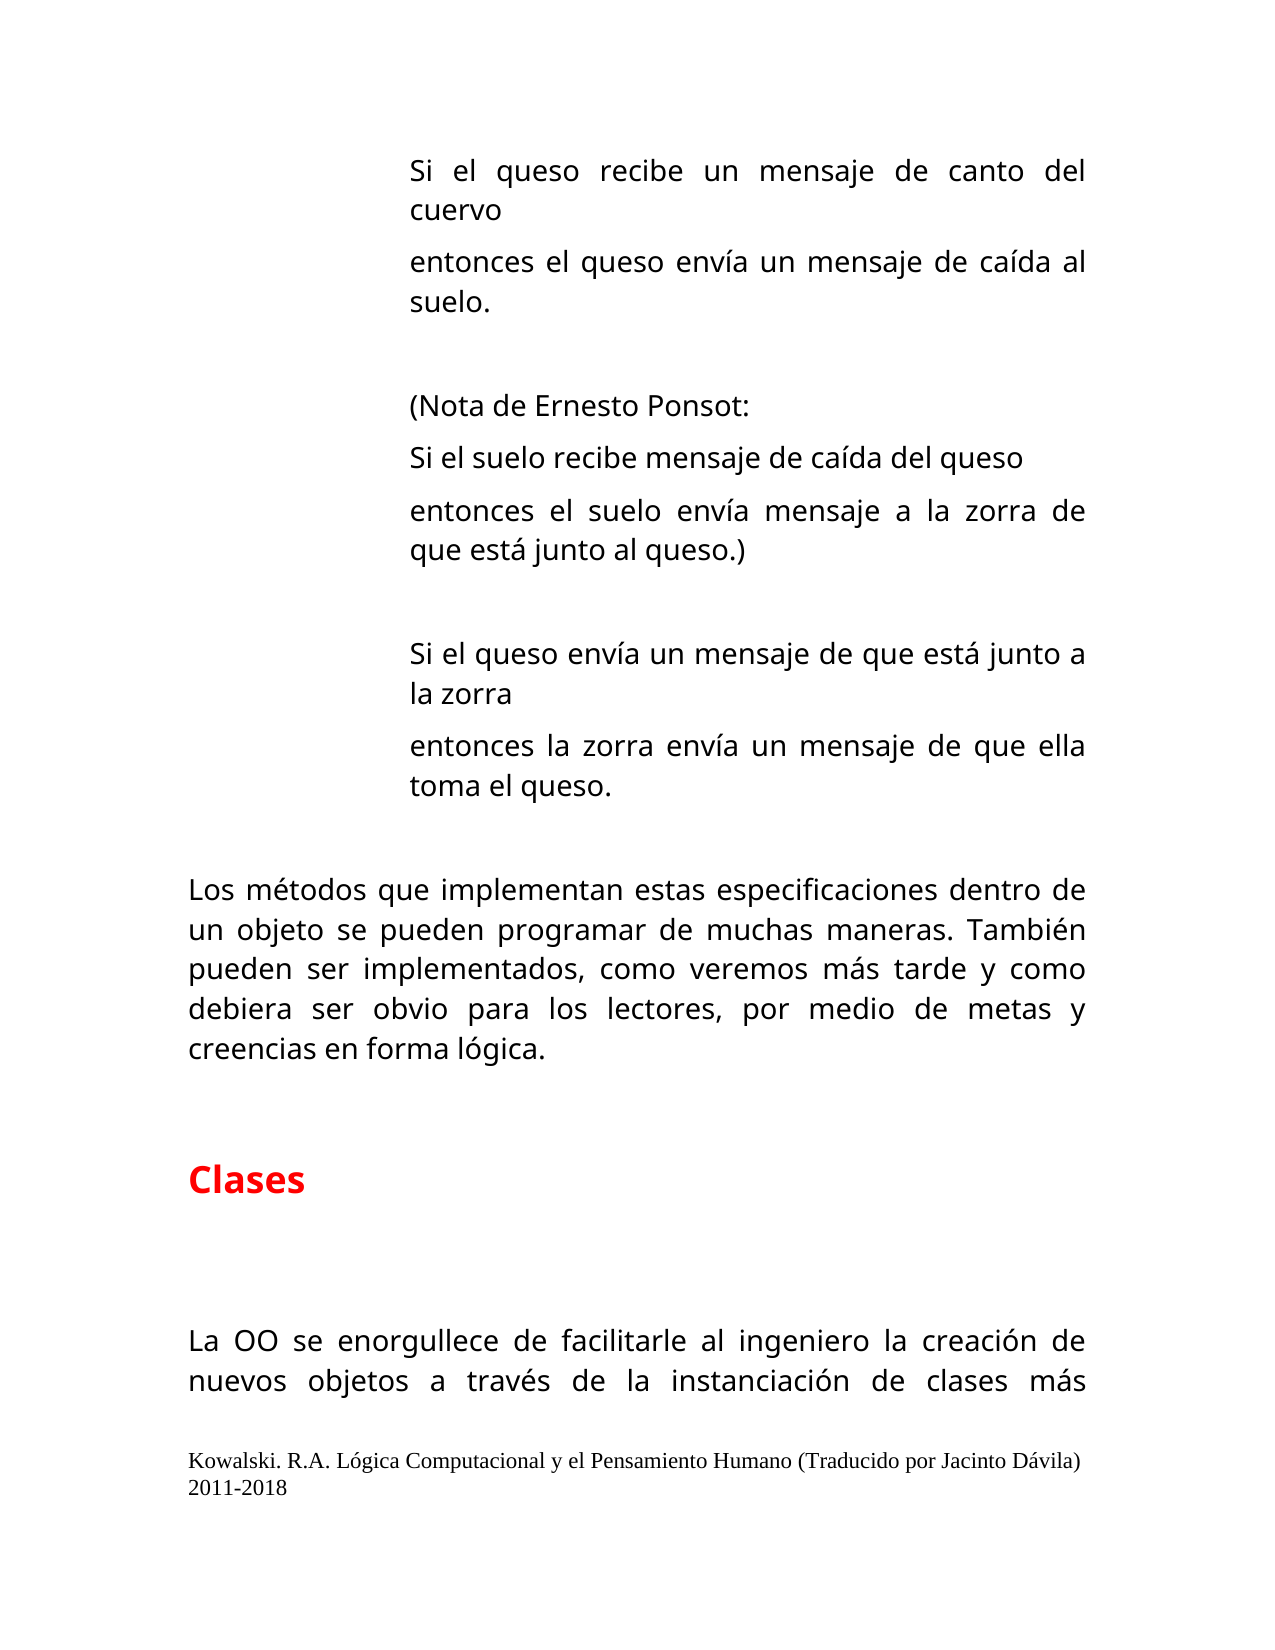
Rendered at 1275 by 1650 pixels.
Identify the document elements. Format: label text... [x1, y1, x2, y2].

text Si el queso envía un mensaje de que está junto a la zorra [409, 634, 1087, 713]
text La OO se enorgullece de facilitarle al ingeniero la creación de nuevos objetos a través de la instanciación de clases más [188, 1321, 1087, 1400]
text Si el queso recibe un mensaje de canto del cuervo [409, 150, 1087, 229]
text Los métodos que implementan estas especificaciones dentro de un objeto se pueden programar de muchas maneras. También pueden ser implementados, como veremos más tarde y como debiera ser obvio para los lectores, por medio de metas y creencias en forma lógica. [188, 869, 1087, 1068]
text entonces el suelo envía mensaje a la zorra de que está junto al queso.) [409, 490, 1087, 569]
text Si el suelo recibe mensaje de caída del queso [409, 438, 1087, 477]
text entonces el queso envía un mensaje de caída al suelo. [409, 242, 1087, 321]
text entonces la zorra envía un mensaje de que ella toma el queso. [409, 725, 1087, 805]
subtitle Clases [188, 1153, 1087, 1204]
text (Nota de Ernesto Ponsot: [409, 386, 1087, 425]
